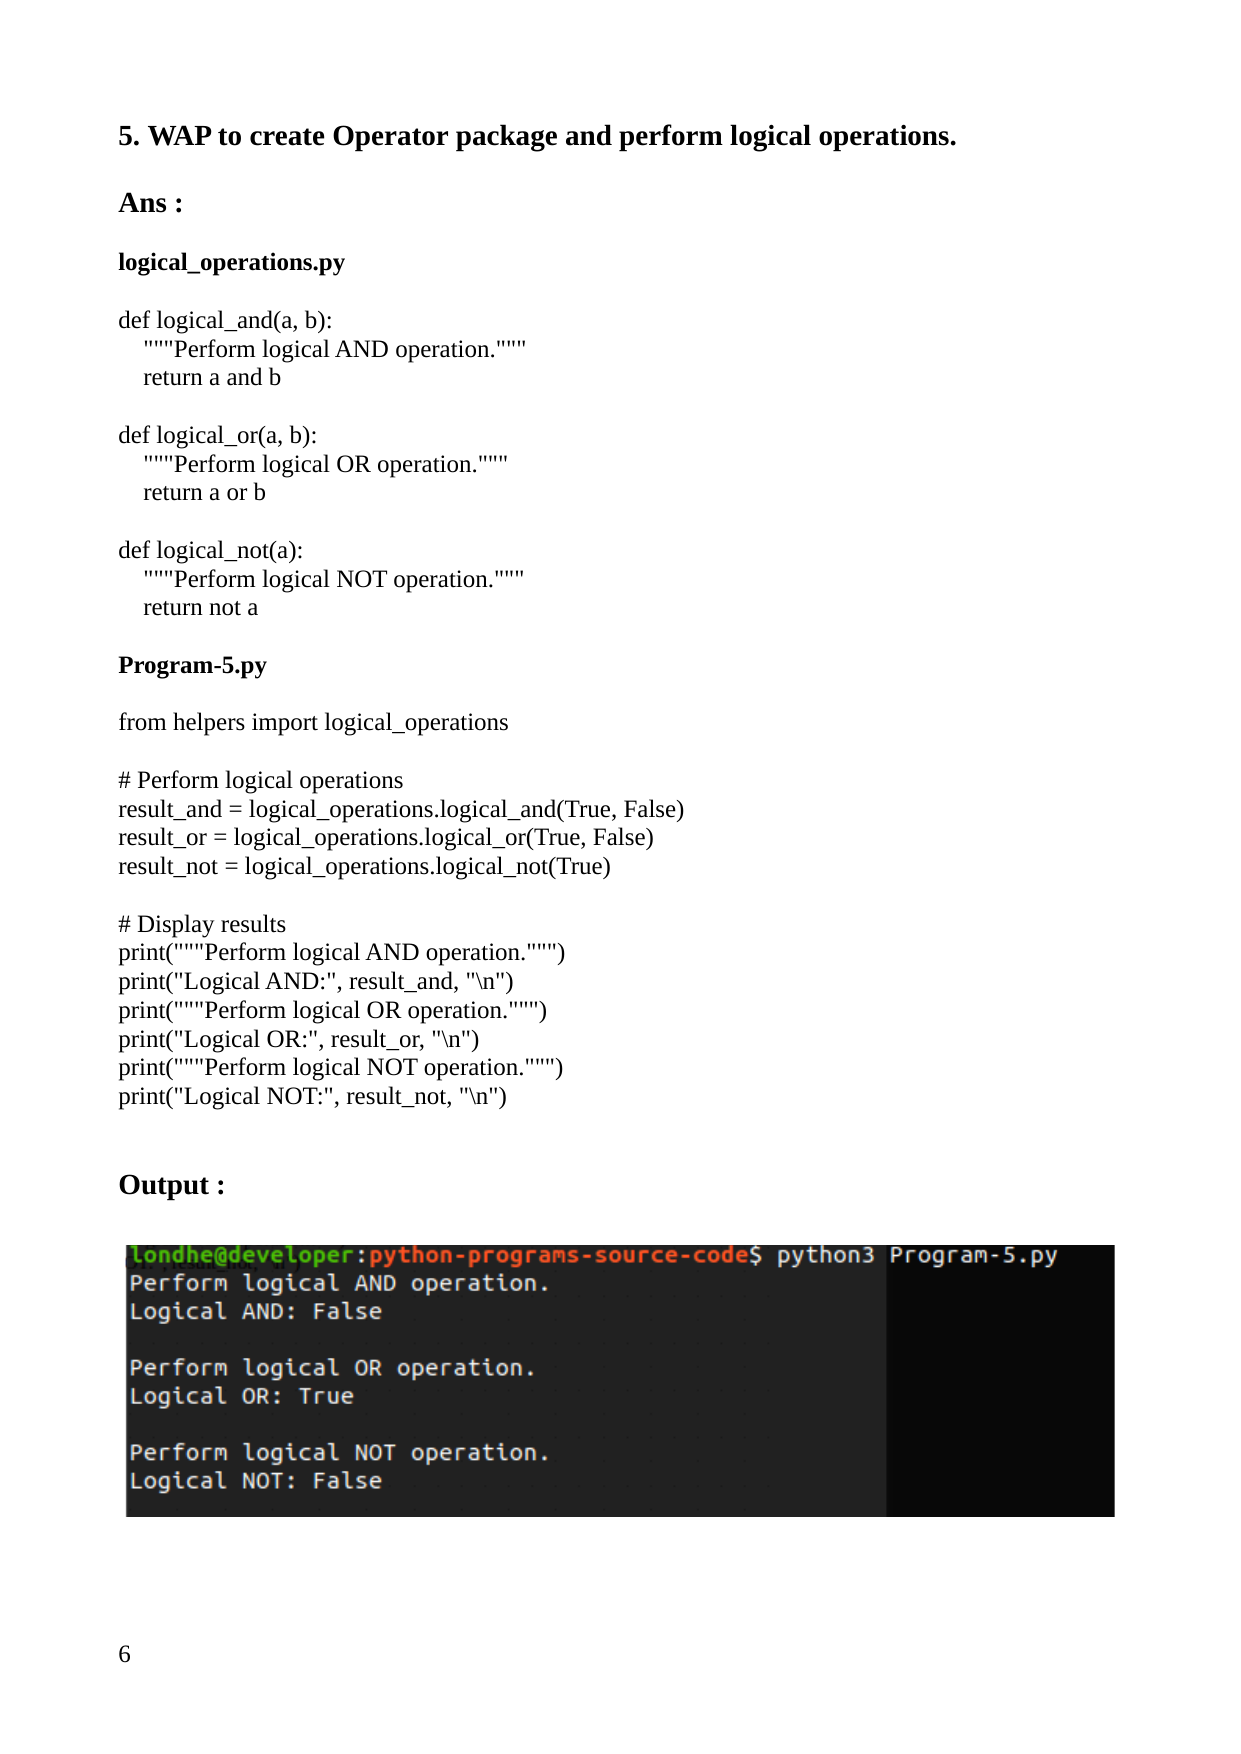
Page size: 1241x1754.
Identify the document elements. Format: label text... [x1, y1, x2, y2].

text # Perform logical operations [118, 765, 1122, 794]
text def logical_and(a, b): [118, 305, 1122, 334]
text result_not = logical_operations.logical_not(True) [118, 851, 1122, 880]
text Output : [118, 1167, 1122, 1201]
text """Perform logical NOT operation.""" [118, 564, 1122, 592]
text Program-5.py [118, 650, 1122, 679]
text print("""Perform logical OR operation.""") [118, 995, 1122, 1024]
text result_and = logical_operations.logical_and(True, False) [118, 794, 1122, 822]
text """Perform logical OR operation.""" [118, 449, 1122, 477]
text 5. WAP to create Operator package and perform logical operations. [118, 118, 1122, 152]
text print("""Perform logical AND operation.""") [118, 937, 1122, 966]
text print("Logical AND:", result_and, "\n") [118, 966, 1122, 995]
picture [125, 1245, 1115, 1517]
text """Perform logical AND operation.""" [118, 334, 1122, 362]
text logical_operations.py [118, 247, 1122, 276]
text print("""Perform logical NOT operation.""") [118, 1052, 1122, 1081]
text result_or = logical_operations.logical_or(True, False) [118, 822, 1122, 851]
text def logical_not(a): [118, 535, 1122, 564]
text return not a [118, 592, 1122, 621]
text return a or b [118, 477, 1122, 506]
text return a and b [118, 362, 1122, 391]
text from helpers import logical_operations [118, 707, 1122, 736]
text def logical_or(a, b): [118, 420, 1122, 449]
text print("Logical NOT:", result_not, "\n") [118, 1081, 1122, 1110]
text Ans : [118, 185, 1122, 219]
text print("Logical OR:", result_or, "\n") [118, 1024, 1122, 1052]
text # Display results [118, 909, 1122, 937]
